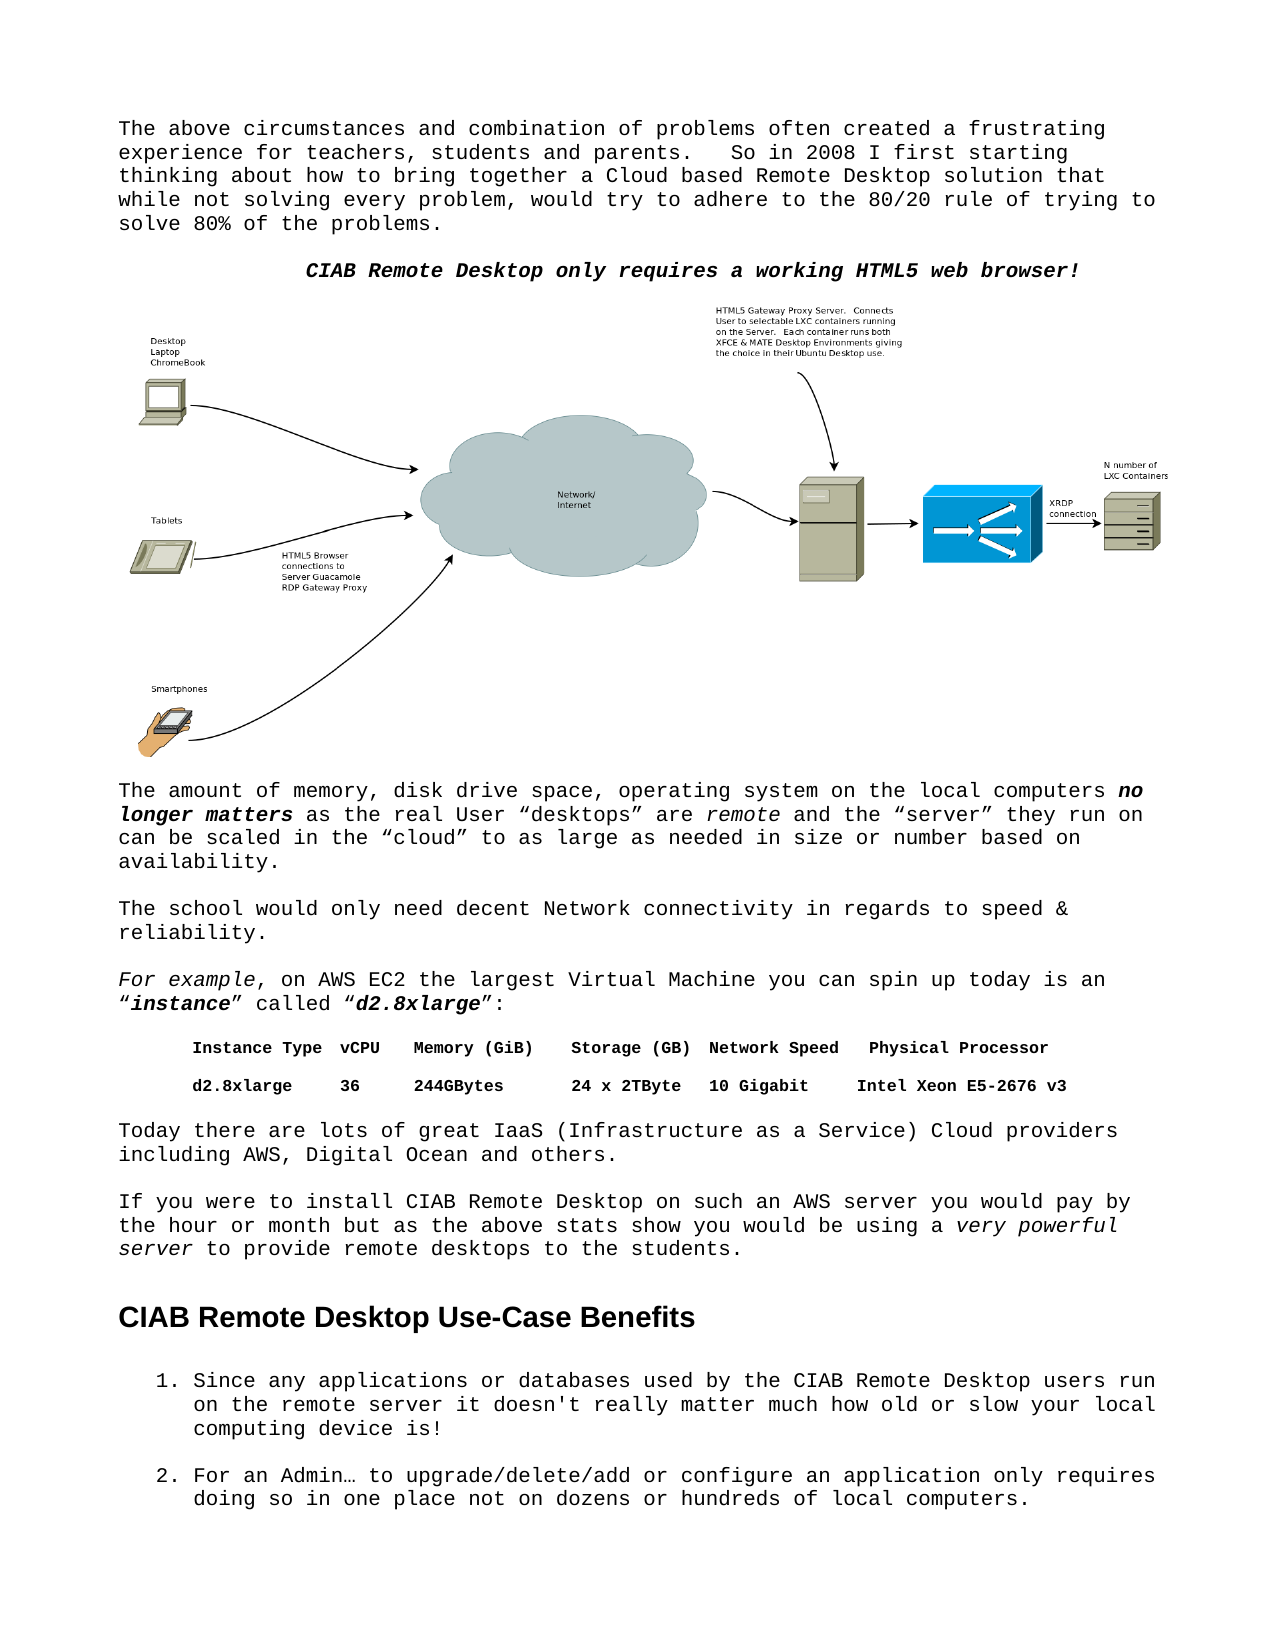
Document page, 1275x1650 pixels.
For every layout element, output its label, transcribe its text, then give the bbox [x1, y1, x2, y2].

text For example, on AWS EC2 the largest Virtual Machine you can spin up today is an “instance” called “d2.8xlarge”: [118, 969, 1157, 1016]
picture [129, 305, 1168, 757]
subtitle CIAB Remote Desktop Use-Case Benefits [118, 1300, 1157, 1334]
text The amount of memory, disk drive space, operating system on the local computers no longer matters as the real User “desktops” are remote and the “server” they run on can be scaled in the “cloud” to as large as needed in size or number based on availability. [118, 780, 1157, 874]
text The above circumstances and combination of problems often created a frustrating experience for teachers, students and parents. So in 2008 I first starting thinking about how to bring together a Cloud based Remote Desktop solution that while not solving every problem, would try to adhere to the 80/20 rule of trying to solve 80% of the problems. [118, 118, 1157, 236]
text CIAB Remote Desktop only requires a working HTML5 web browser! [118, 260, 1157, 284]
text The school would only need decent Network connectivity in regards to speed & reliability. [118, 898, 1157, 945]
list Since any applications or databases used by the CIAB Remote Desktop users run on the remote server it doesn't really matter much how old or slow your local computing device is! [156, 1370, 1157, 1441]
list For an Admin… to upgrade/delete/add or configure an application only requires doing so in one place not on dozens or hundreds of local computers. [156, 1465, 1157, 1512]
text Today there are lots of great IaaS (Infrastructure as a Service) Cloud providers including AWS, Digital Ocean and others. [118, 1120, 1157, 1167]
text d2.8xlarge 36 244GBytes 24 x 2TByte 10 Gigabit Intel Xeon E5-2676 v3 [192, 1078, 1157, 1097]
text If you were to install CIAB Remote Desktop on such an AWS server you would pay by the hour or month but as the above stats show you would be using a very powerful server to provide remote desktops to the students. [118, 1191, 1157, 1262]
text Instance Type vCPU Memory (GiB) Storage (GB) Network Speed Physical Processor [192, 1040, 1157, 1059]
